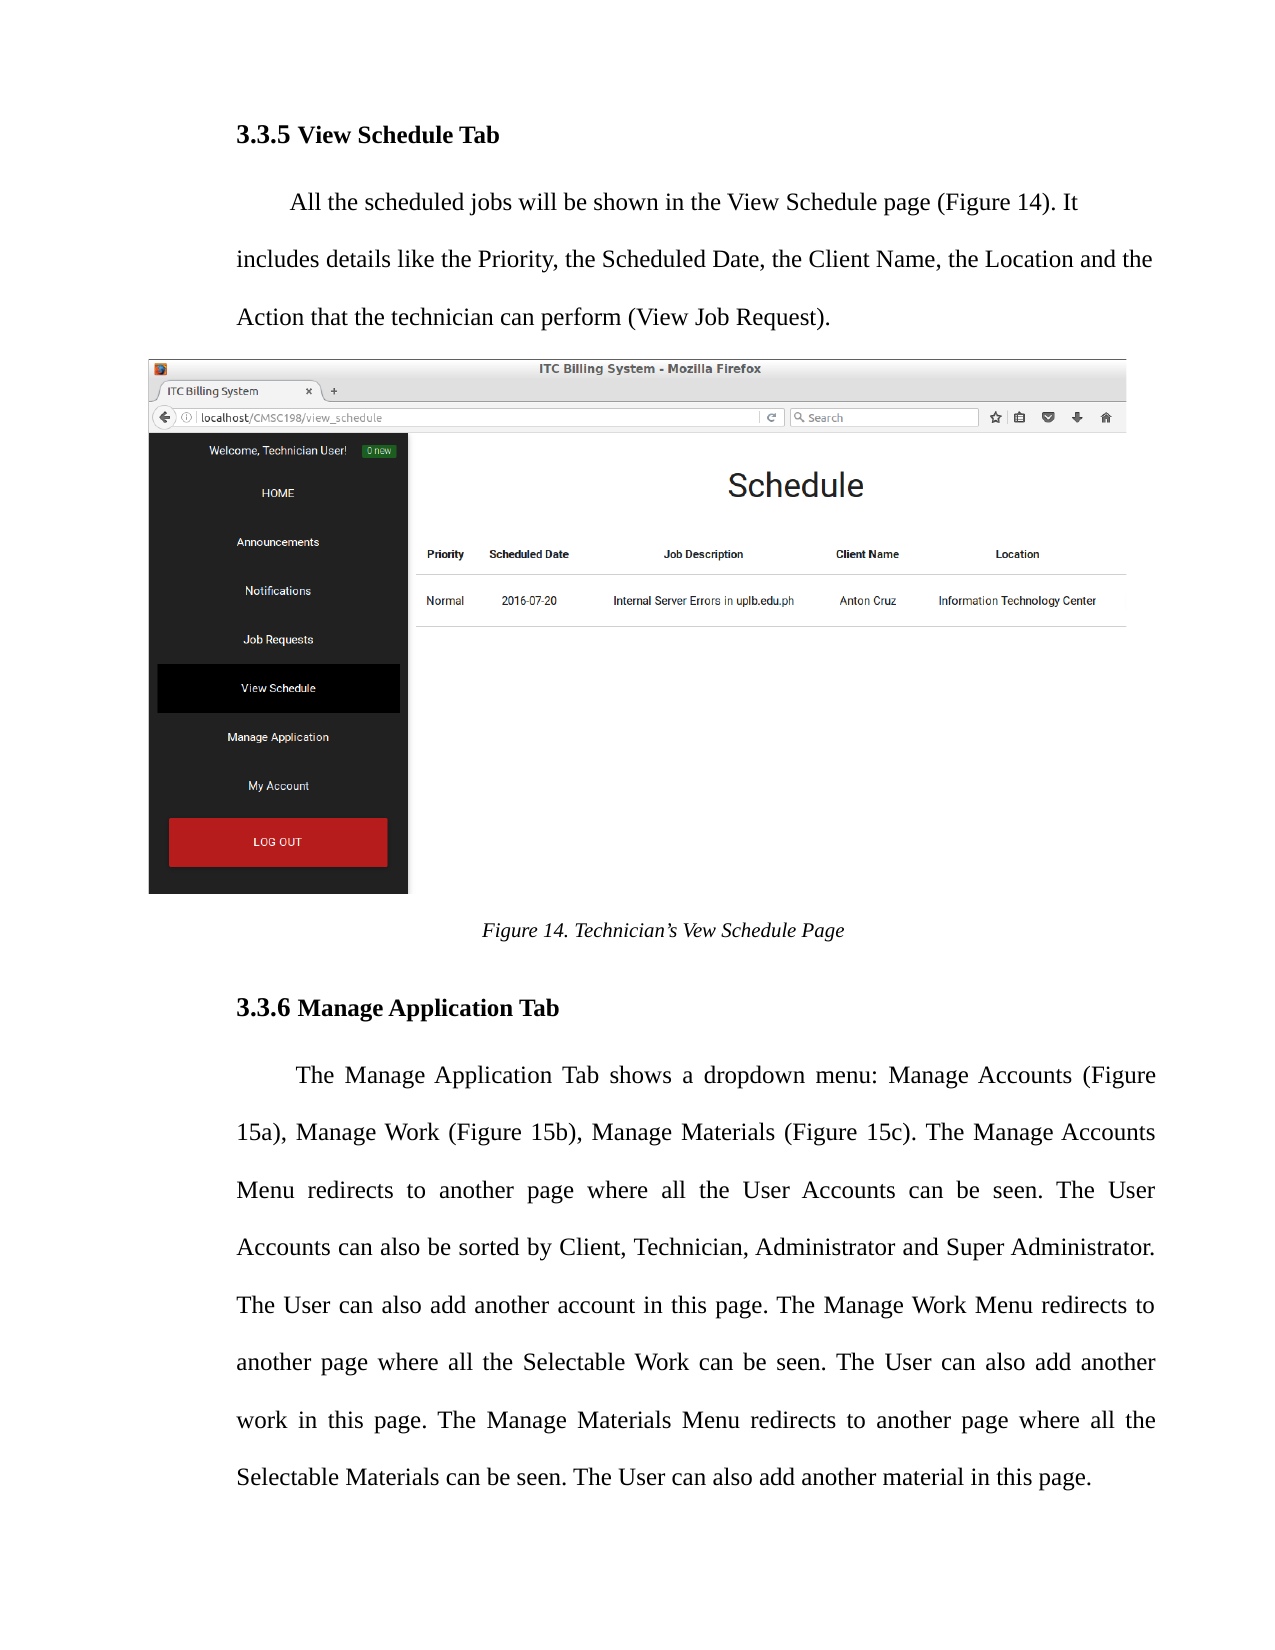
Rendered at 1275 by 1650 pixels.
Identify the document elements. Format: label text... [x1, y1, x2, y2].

subtitle 3.3.6 Manage Application Tab [236, 991, 1157, 1022]
text The Manage Application Tab shows a dropdown menu: Manage Accounts (Figure 15a), Manage Work (Figure 15b), Manage Materials (Figure 15c). The Manage Accounts Menu redirects to another page where all the User Accounts can be seen. The User Accounts can also be sorted by Client, Technician, Administrator and Super Administrator. The User can also add another account in this page. The Manage Work Menu redirects to another page where all the Selectable Work can be seen. The User can also add another work in this page. The Manage Materials Menu redirects to another page where all the Selectable Materials can be seen. The User can also add another material in this page. [236, 1060, 1157, 1491]
subtitle 3.3.5 View Schedule Tab [236, 118, 1157, 149]
text All the scheduled jobs will be shown in the View Schedule page (Figure 14). It includes details like the Priority, the Scheduled Date, the Client Name, the Location and the Action that the technician can perform (View Job Request). [236, 187, 1157, 330]
text Figure 14. Technician’s Vew Schedule Page [118, 359, 1157, 942]
picture [148, 359, 1127, 894]
